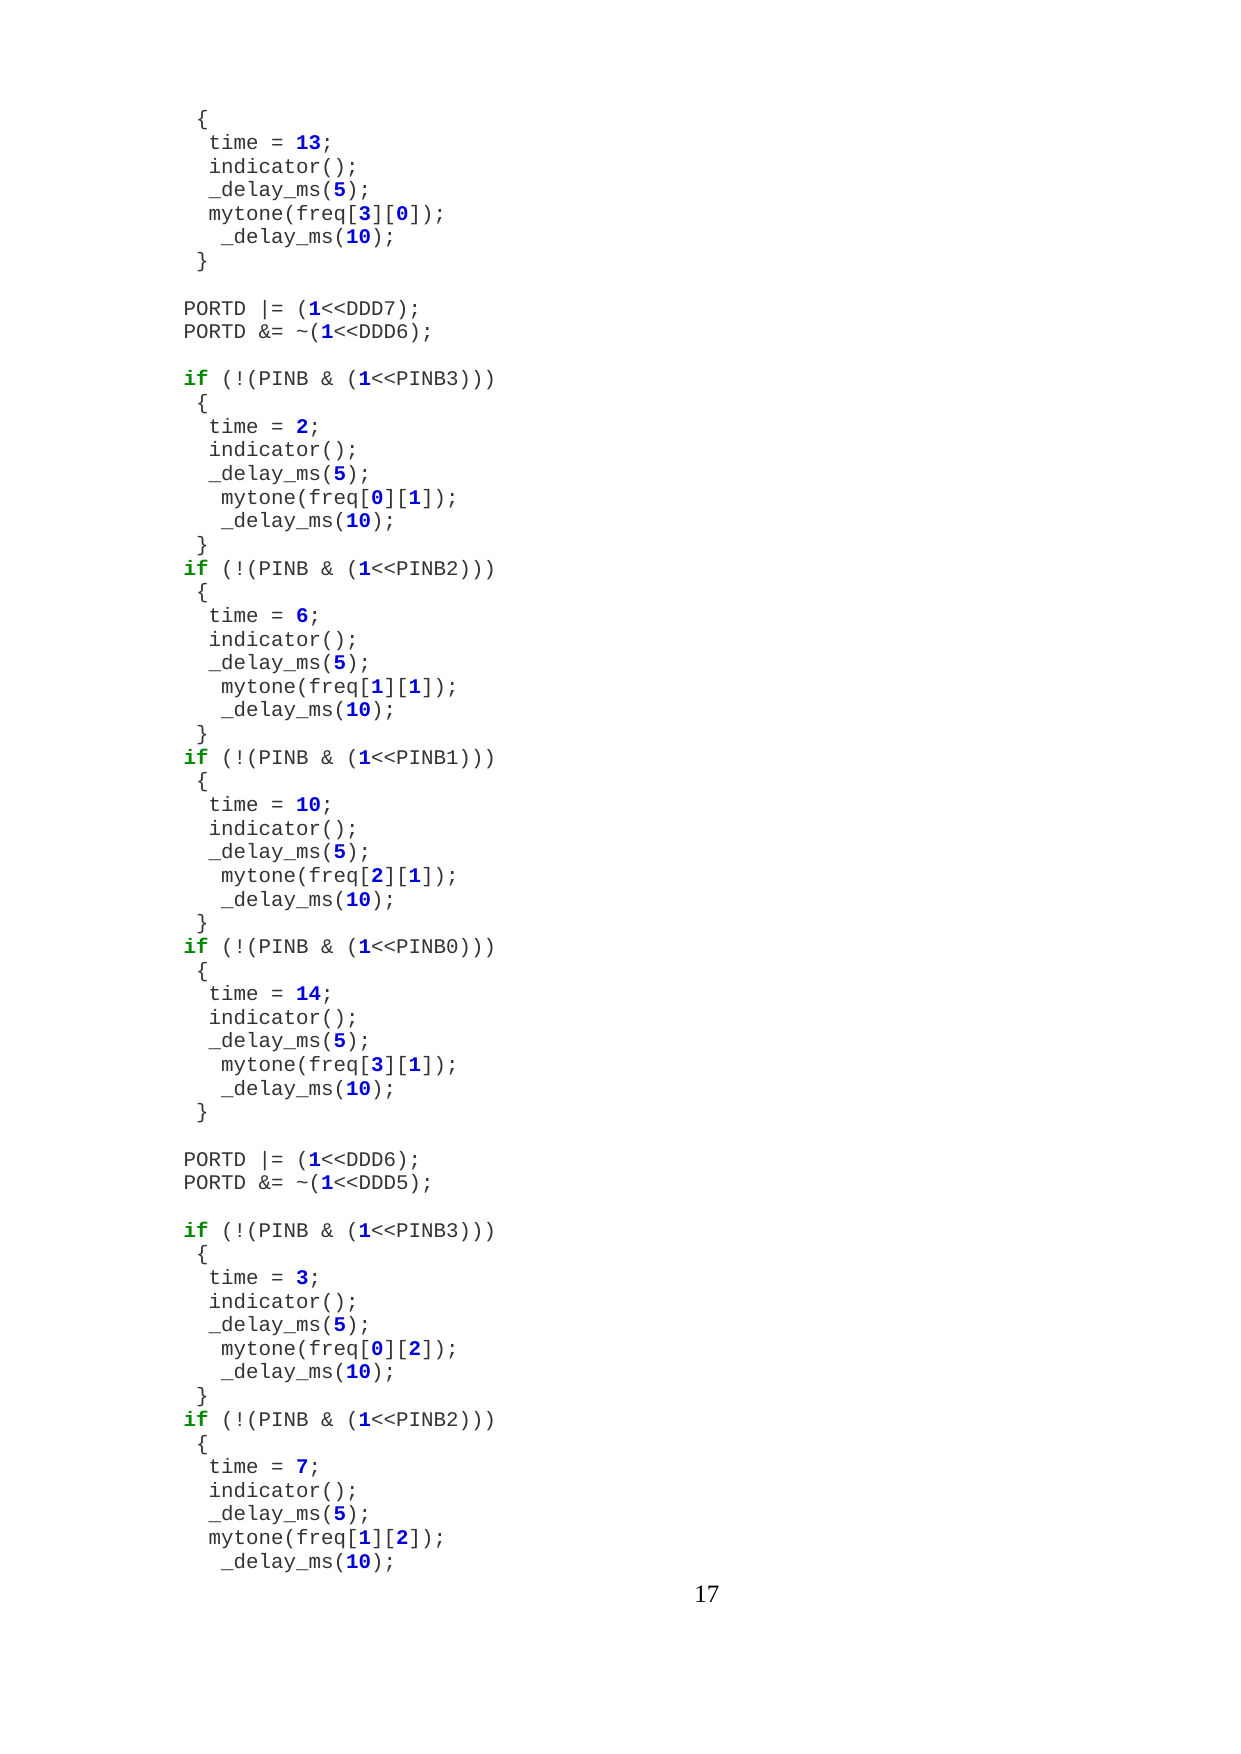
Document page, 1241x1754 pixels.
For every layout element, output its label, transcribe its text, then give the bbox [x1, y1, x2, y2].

table_header { time = 13; indicator(); _delay_ms(5); mytone(freq[3][0]); _delay_ms(10); } PORTD |= (1<<DDD7); PORTD &= ~(1<<DDD6); if (!(PINB & (1<<PINB3))) { time = 2; indicator(); _delay_ms(5); mytone(freq[0][1]); _delay_ms(10); } if (!(PINB & (1<<PINB2))) { time = 6; indicator(); _delay_ms(5); mytone(freq[1][1]); _delay_ms(10); } if (!(PINB & (1<<PINB1))) { time = 10; indicator(); _delay_ms(5); mytone(freq[2][1]); _delay_ms(10); } if (!(PINB & (1<<PINB0))) { time = 14; indicator(); _delay_ms(5); mytone(freq[3][1]); _delay_ms(10); } PORTD |= (1<<DDD6); PORTD &= ~(1<<DDD5); if (!(PINB & (1<<PINB3))) { time = 3; indicator(); _delay_ms(5); mytone(freq[0][2]); _delay_ms(10); } if (!(PINB & (1<<PINB2))) { time = 7; indicator(); _delay_ms(5); mytone(freq[1][2]); _delay_ms(10); [146, 108, 1196, 1574]
